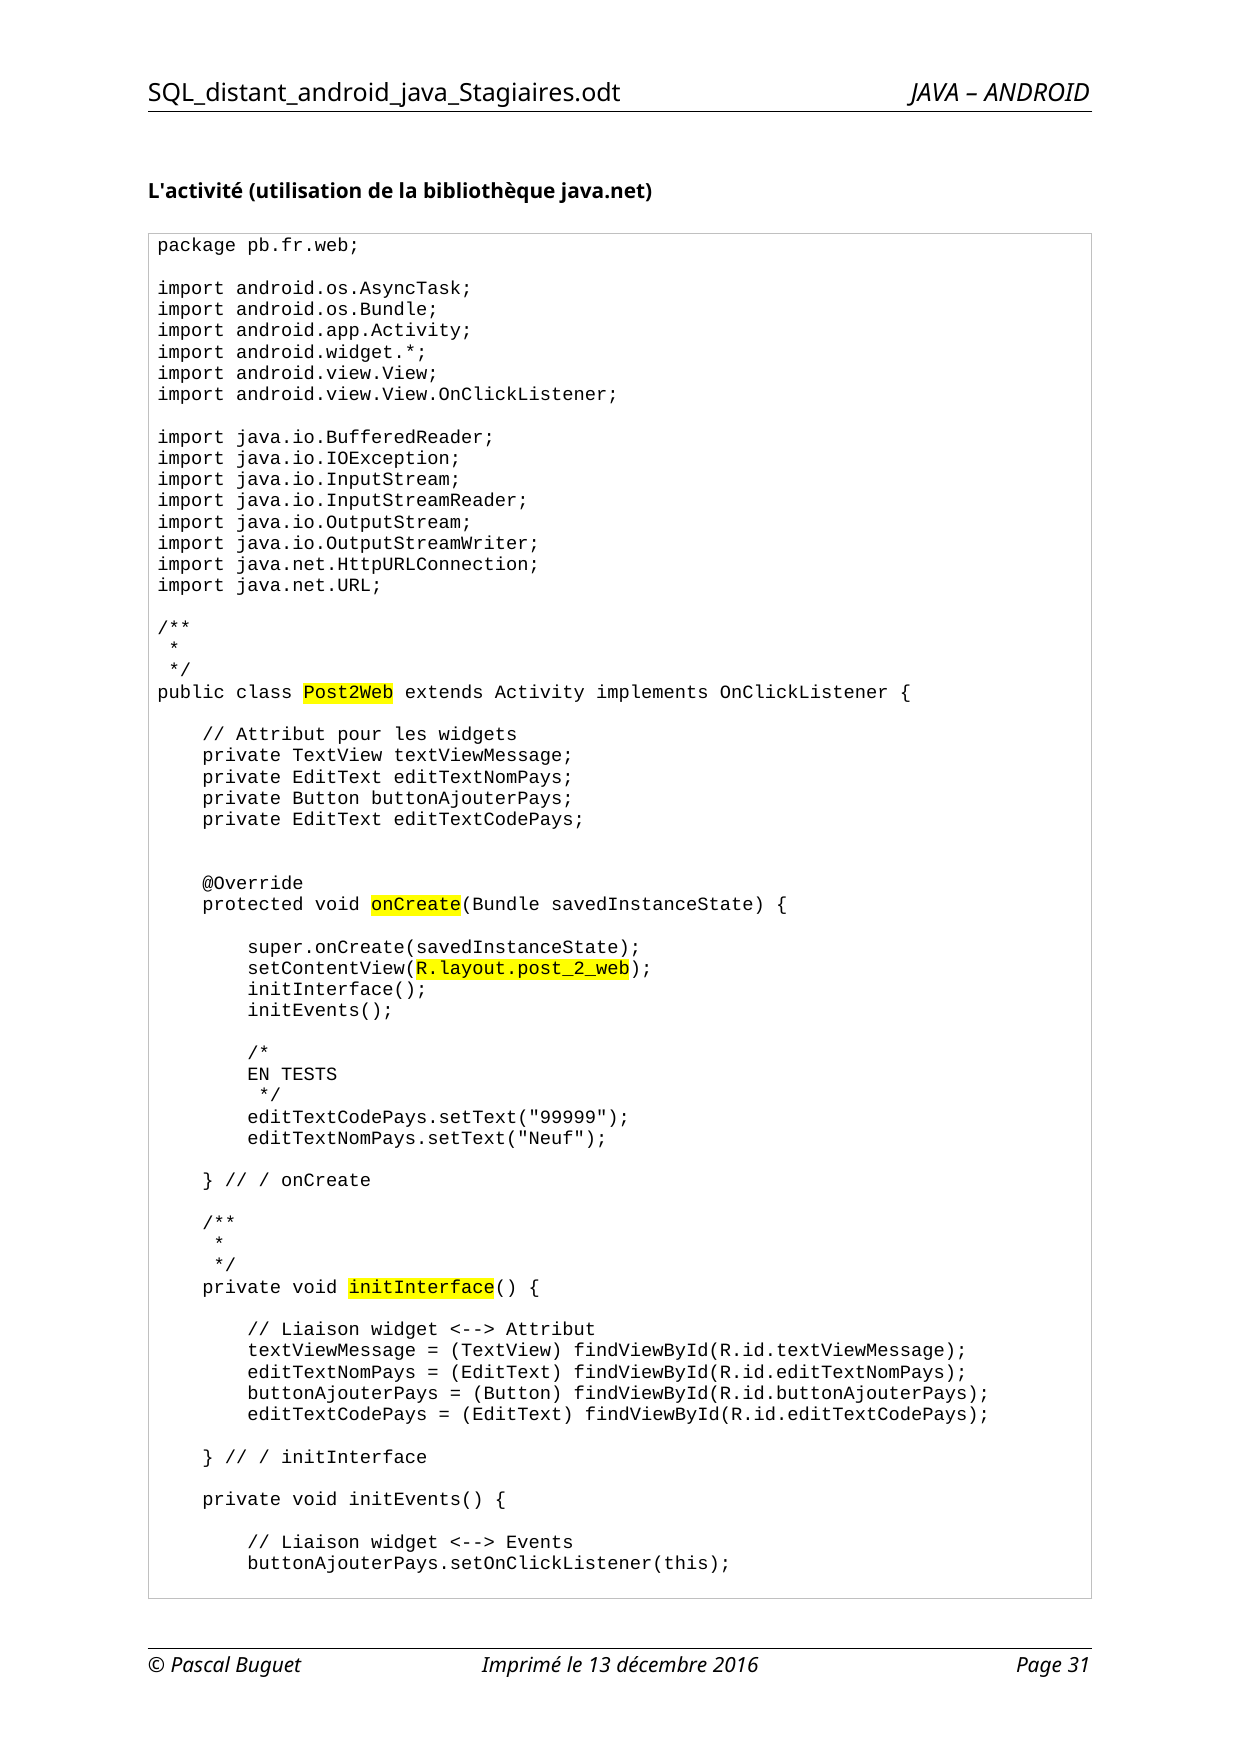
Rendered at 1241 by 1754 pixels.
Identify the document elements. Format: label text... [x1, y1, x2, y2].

text private Button buttonAjouterPays; [149, 786, 1091, 807]
text EN TESTS [149, 1062, 1091, 1083]
text import java.io.InputStreamReader; [149, 488, 1091, 509]
text private void initInterface() { [149, 1274, 1091, 1296]
text editTextNomPays.setText("Neuf"); [149, 1126, 1091, 1147]
text /* [149, 1041, 1091, 1062]
text protected void onCreate(Bundle savedInstanceState) { [149, 892, 1091, 913]
text private EditText editTextNomPays; [149, 764, 1091, 786]
text import java.net.HttpURLConnection; [149, 552, 1091, 573]
text // Liaison widget <--> Events [149, 1529, 1091, 1551]
text import java.io.IOException; [149, 446, 1091, 467]
text package pb.fr.web; [149, 234, 1091, 254]
text /** [149, 616, 1091, 637]
text */ [149, 1083, 1091, 1104]
text * [149, 1232, 1091, 1253]
text private TextView textViewMessage; [149, 743, 1091, 764]
text super.onCreate(savedInstanceState); [149, 934, 1091, 956]
text } // / onCreate [149, 1168, 1091, 1189]
text */ [149, 658, 1091, 679]
text // Attribut pour les widgets [149, 722, 1091, 743]
text import java.net.URL; [149, 573, 1091, 594]
text L'activité (utilisation de la bibliothèque java.net) [148, 176, 1092, 204]
text setContentView(R.layout.post_2_web); [149, 956, 1091, 977]
text import android.view.View; [149, 361, 1091, 382]
text editTextCodePays = (EditText) findViewById(R.id.editTextCodePays); [149, 1402, 1091, 1423]
text @Override [149, 871, 1091, 892]
text */ [149, 1253, 1091, 1274]
text // Liaison widget <--> Attribut [149, 1317, 1091, 1338]
text import java.io.InputStream; [149, 467, 1091, 488]
text import android.os.AsyncTask; [149, 276, 1091, 297]
text buttonAjouterPays = (Button) findViewById(R.id.buttonAjouterPays); [149, 1381, 1091, 1402]
text initEvents(); [149, 998, 1091, 1019]
text /** [149, 1211, 1091, 1232]
text import android.widget.*; [149, 339, 1091, 361]
text import android.os.Bundle; [149, 297, 1091, 318]
text editTextNomPays = (EditText) findViewById(R.id.editTextNomPays); [149, 1359, 1091, 1381]
text import android.app.Activity; [149, 318, 1091, 339]
text import java.io.OutputStream; [149, 509, 1091, 531]
text } // / initInterface [149, 1444, 1091, 1466]
text buttonAjouterPays.setOnClickListener(this); [149, 1551, 1091, 1572]
text import java.io.OutputStreamWriter; [149, 531, 1091, 552]
text * [149, 637, 1091, 658]
text private EditText editTextCodePays; [149, 807, 1091, 828]
text initInterface(); [149, 977, 1091, 998]
text import java.io.BufferedReader; [149, 424, 1091, 446]
text editTextCodePays.setText("99999"); [149, 1104, 1091, 1126]
text import android.view.View.OnClickListener; [149, 382, 1091, 403]
text public class Post2Web extends Activity implements OnClickListener { [149, 679, 1091, 701]
text private void initEvents() { [149, 1487, 1091, 1508]
text textViewMessage = (TextView) findViewById(R.id.textViewMessage); [149, 1338, 1091, 1359]
